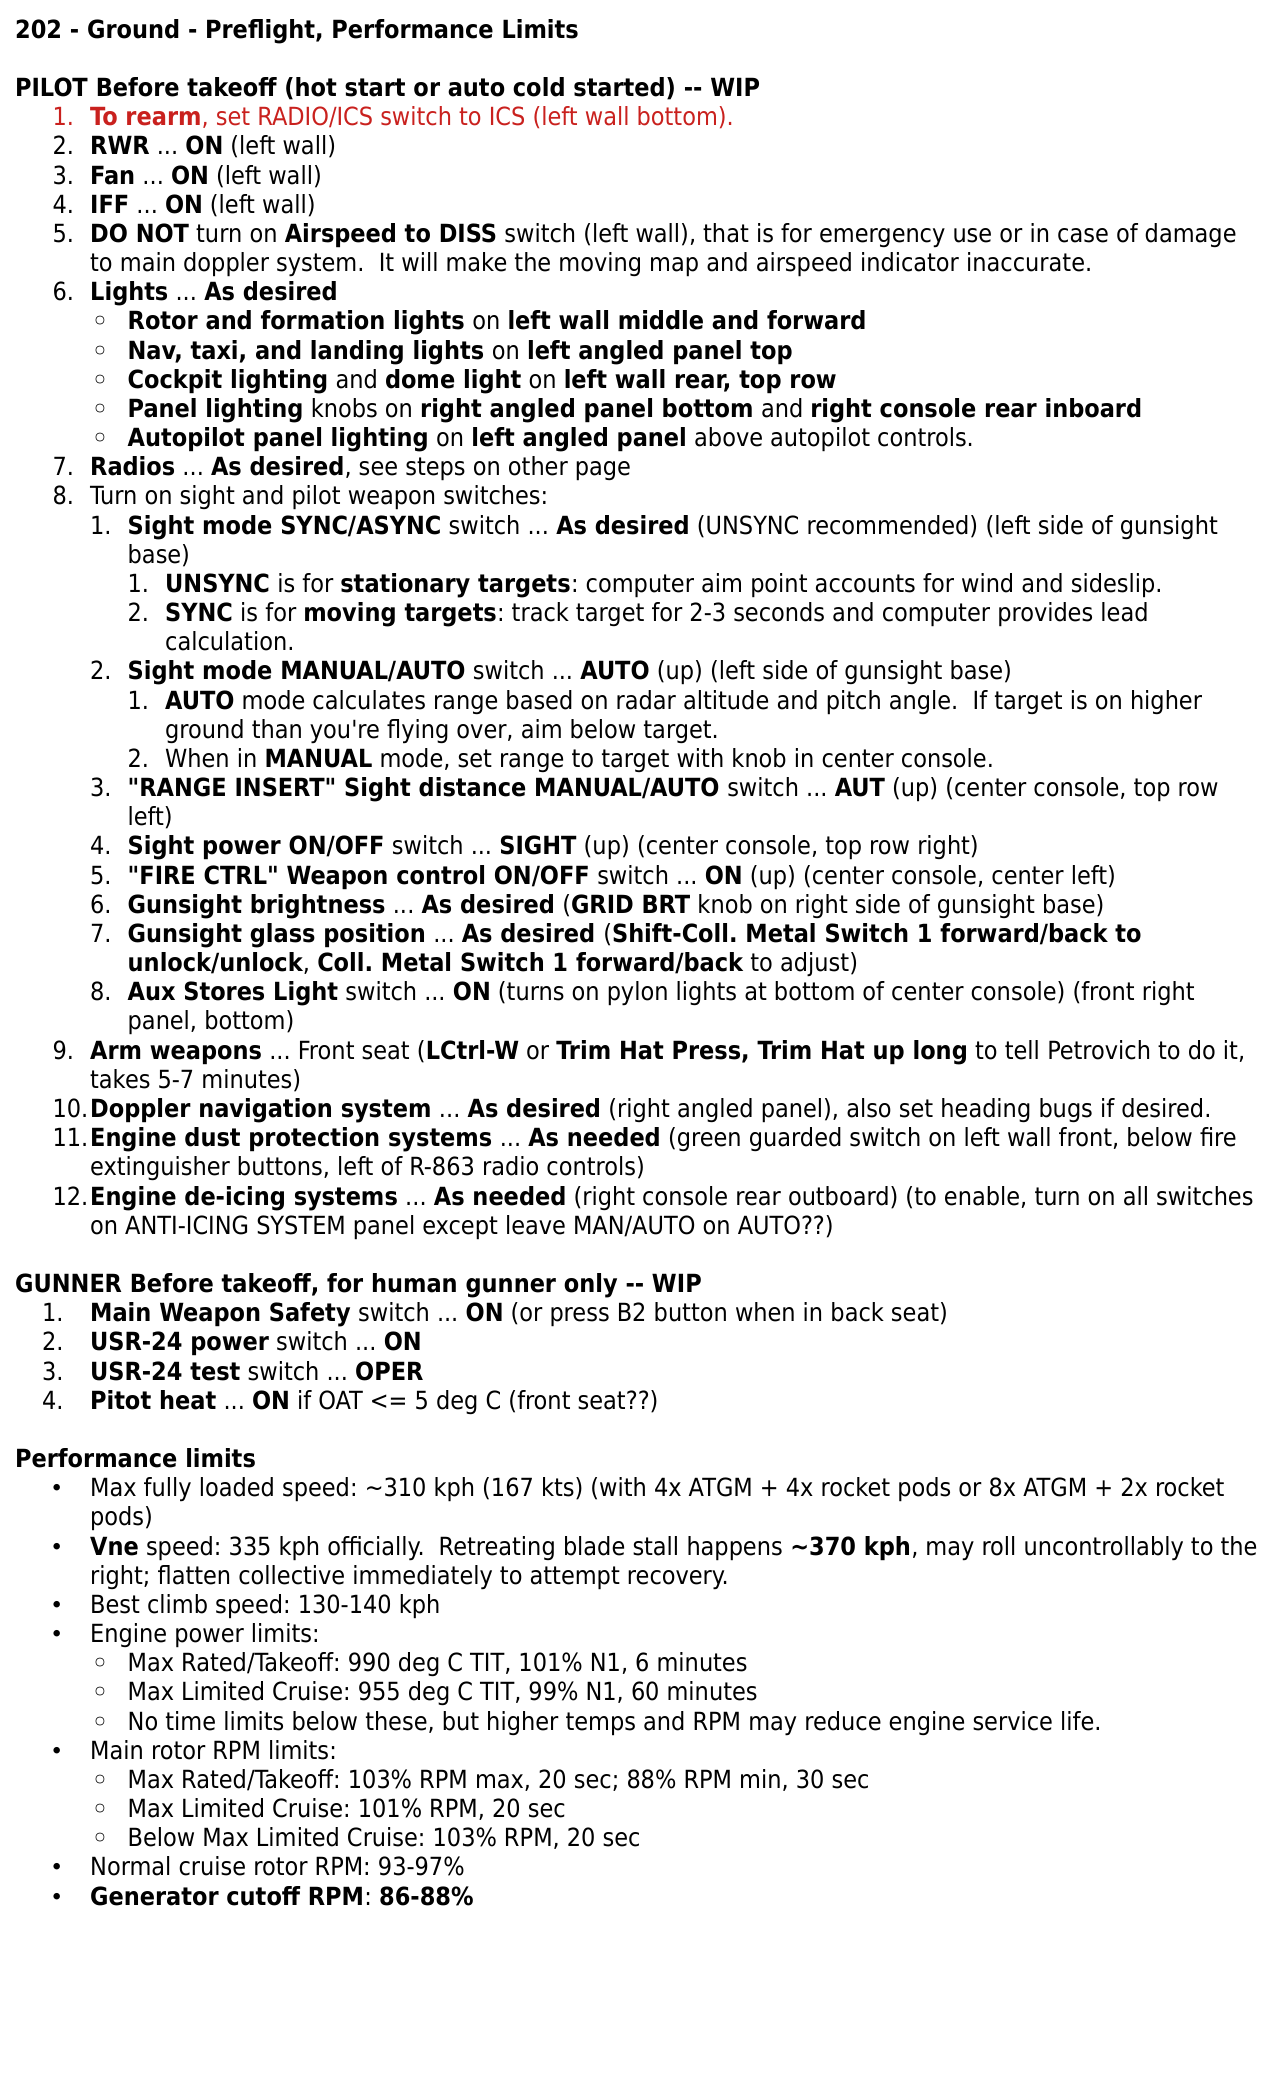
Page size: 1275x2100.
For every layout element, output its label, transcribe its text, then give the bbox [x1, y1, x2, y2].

text GUNNER Before takeoff, for human gunner only -- WIP [15, 1269, 1260, 1298]
list Arm weapons ... Front seat (LCtrl-W or Trim Hat Press, Trim Hat up long to tell Petrovich to do it, takes 5-7 minutes) [52, 1036, 1260, 1094]
list Gunsight glass position ... As desired (Shift-Coll. Metal Switch 1 forward/back to unlock/unlock, Coll. Metal Switch 1 forward/back to adjust) [90, 919, 1260, 977]
list RWR ... ON (left wall) [52, 132, 1260, 161]
list USR-24 test switch ... OPER [52, 1357, 1260, 1386]
list SYNC is for moving targets: track target for 2-3 seconds and computer provides lead calculation. [127, 598, 1260, 657]
list DO NOT turn on Airspeed to DISS switch (left wall), that is for emergency use or in case of damage to main doppler system. It will make the moving map and airspeed indicator inaccurate. [52, 219, 1260, 277]
list Below Max Limited Cruise: 103% RPM, 20 sec [90, 1823, 1260, 1852]
text PILOT Before takeoff (hot start or auto cold started) -- WIP [15, 73, 1260, 102]
list Engine power limits: [52, 1619, 1260, 1648]
list Max Rated/Takeoff: 103% RPM max, 20 sec; 88% RPM min, 30 sec [90, 1765, 1260, 1794]
list Engine dust protection systems ... As needed (green guarded switch on left wall front, below fire extinguisher buttons, left of R-863 radio controls) [52, 1123, 1260, 1182]
list Best climb speed: 130-140 kph [52, 1590, 1260, 1619]
list Max Limited Cruise: 101% RPM, 20 sec [90, 1794, 1260, 1823]
list Sight power ON/OFF switch ... SIGHT (up) (center console, top row right) [90, 832, 1260, 861]
list Generator cutoff RPM: 86-88% [52, 1882, 1260, 1911]
list No time limits below these, but higher temps and RPM may reduce engine service life. [90, 1707, 1260, 1736]
list Pitot heat ... ON if OAT <= 5 deg C (front seat??) [52, 1386, 1260, 1415]
list Aux Stores Light switch ... ON (turns on pylon lights at bottom of center console) (front right panel, bottom) [90, 977, 1260, 1036]
list AUTO mode calculates range based on radar altitude and pitch angle. If target is on higher ground than you're flying over, aim below target. [127, 686, 1260, 744]
list Gunsight brightness ... As desired (GRID BRT knob on right side of gunsight base) [90, 890, 1260, 919]
list Lights ... As desired [52, 277, 1260, 307]
list Normal cruise rotor RPM: 93-97% [52, 1852, 1260, 1882]
list Vne speed: 335 kph officially. Retreating blade stall happens ~370 kph, may roll uncontrollably to the right; flatten collective immediately to attempt recovery. [52, 1532, 1260, 1590]
list Rotor and formation lights on left wall middle and forward [90, 307, 1260, 336]
list Main Weapon Safety switch ... ON (or press B2 button when in back seat) [52, 1298, 1260, 1327]
list Radios ... As desired, see steps on other page [52, 452, 1260, 482]
list Max Rated/Takeoff: 990 deg C TIT, 101% N1, 6 minutes [90, 1648, 1260, 1677]
list Doppler navigation system ... As desired (right angled panel), also set heading bugs if desired. [52, 1094, 1260, 1123]
list To rearm, set RADIO/ICS switch to ICS (left wall bottom). [52, 102, 1260, 132]
text Performance limits [15, 1444, 1260, 1473]
list IFF ... ON (left wall) [52, 190, 1260, 219]
list Fan ... ON (left wall) [52, 161, 1260, 190]
list When in MANUAL mode, set range to target with knob in center console. [127, 744, 1260, 773]
list Autopilot panel lighting on left angled panel above autopilot controls. [90, 423, 1260, 452]
list Max Limited Cruise: 955 deg C TIT, 99% N1, 60 minutes [90, 1677, 1260, 1707]
list Panel lighting knobs on right angled panel bottom and right console rear inboard [90, 394, 1260, 423]
list UNSYNC is for stationary targets: computer aim point accounts for wind and sideslip. [127, 569, 1260, 598]
list Turn on sight and pilot weapon switches: [52, 482, 1260, 511]
list Engine de-icing systems ... As needed (right console rear outboard) (to enable, turn on all switches on ANTI-ICING SYSTEM panel except leave MAN/AUTO on AUTO??) [52, 1182, 1260, 1240]
list Sight mode MANUAL/AUTO switch ... AUTO (up) (left side of gunsight base) [90, 657, 1260, 686]
text 202 - Ground - Preflight, Performance Limits [15, 15, 1260, 44]
list Nav, taxi, and landing lights on left angled panel top [90, 336, 1260, 365]
list Cockpit lighting and dome light on left wall rear, top row [90, 365, 1260, 394]
list "RANGE INSERT" Sight distance MANUAL/AUTO switch ... AUT (up) (center console, top row left) [90, 773, 1260, 832]
list Max fully loaded speed: ~310 kph (167 kts) (with 4x ATGM + 4x rocket pods or 8x ATGM + 2x rocket pods) [52, 1473, 1260, 1532]
list USR-24 power switch ... ON [52, 1327, 1260, 1357]
list Main rotor RPM limits: [52, 1736, 1260, 1765]
list "FIRE CTRL" Weapon control ON/OFF switch ... ON (up) (center console, center left) [90, 861, 1260, 890]
list Sight mode SYNC/ASYNC switch ... As desired (UNSYNC recommended) (left side of gunsight base) [90, 511, 1260, 569]
